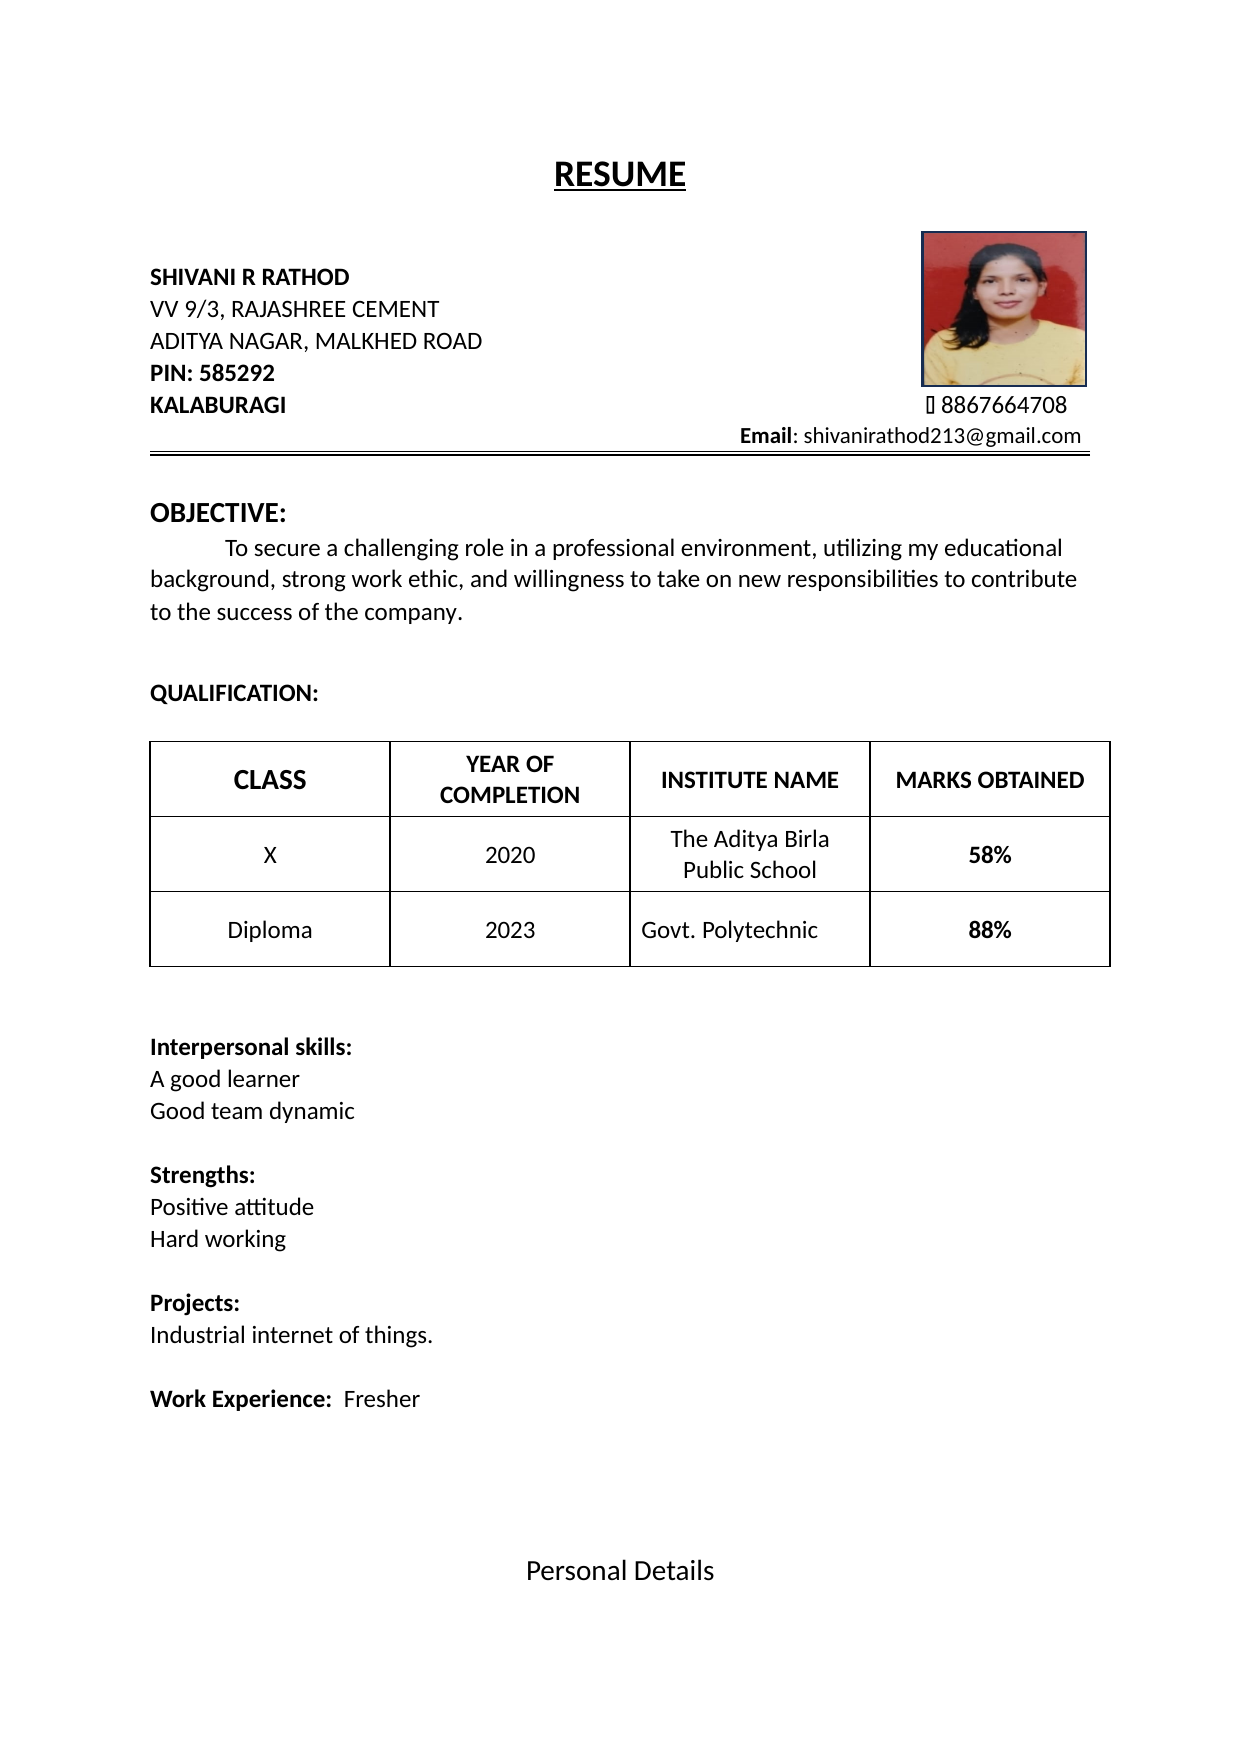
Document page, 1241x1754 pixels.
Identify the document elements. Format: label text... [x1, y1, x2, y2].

table_cell 58% [871, 817, 1109, 891]
table_cell Diploma [151, 892, 389, 966]
text Hard working [150, 1223, 1090, 1253]
table_header YEAR OF COMPLETION [391, 742, 629, 816]
table_header CLASS [151, 742, 389, 816]
table_cell Govt. Polytechnic [631, 892, 869, 966]
text Positive attitude [150, 1191, 1090, 1222]
text Projects: [150, 1287, 1090, 1317]
text Email: shivanirathod213@gmail.com [150, 421, 1090, 451]
text QUALIFICATION: [150, 677, 1090, 708]
table_header INSTITUTE NAME [631, 742, 869, 816]
text RESUME [150, 150, 1090, 196]
text Interpersonal skills: [150, 1031, 1090, 1062]
text Strengths: [150, 1159, 1090, 1189]
text OBJECTIVE: [150, 494, 1090, 530]
table_cell 88% [871, 892, 1109, 966]
text Industrial internet of things. [150, 1319, 1090, 1349]
text ADITYA NAGAR, MALKHED ROAD [150, 325, 921, 355]
table_cell 2020 [391, 817, 629, 891]
text Work Experience: Fresher [150, 1383, 1090, 1413]
text Good team dynamic [150, 1095, 1090, 1126]
table_cell The Aditya Birla Public School [631, 817, 869, 891]
text PIN: 585292 [150, 357, 921, 387]
table_header MARKS OBTAINED [871, 742, 1109, 816]
text Personal Details [150, 1552, 1090, 1588]
text To secure a challenging role in a professional environment, utilizing my educational background, strong work ethic, and willingness to take on new responsibilities to contribute to the success of the company. [150, 532, 1090, 627]
table_cell 2023 [391, 892, 629, 966]
text SHIVANI R RATHOD [150, 261, 921, 291]
text KALABURAGI  8867664708 [150, 389, 1090, 419]
text A good learner [150, 1063, 1090, 1094]
table_cell X [151, 817, 389, 891]
text VV 9/3, RAJASHREE CEMENT [150, 293, 921, 323]
